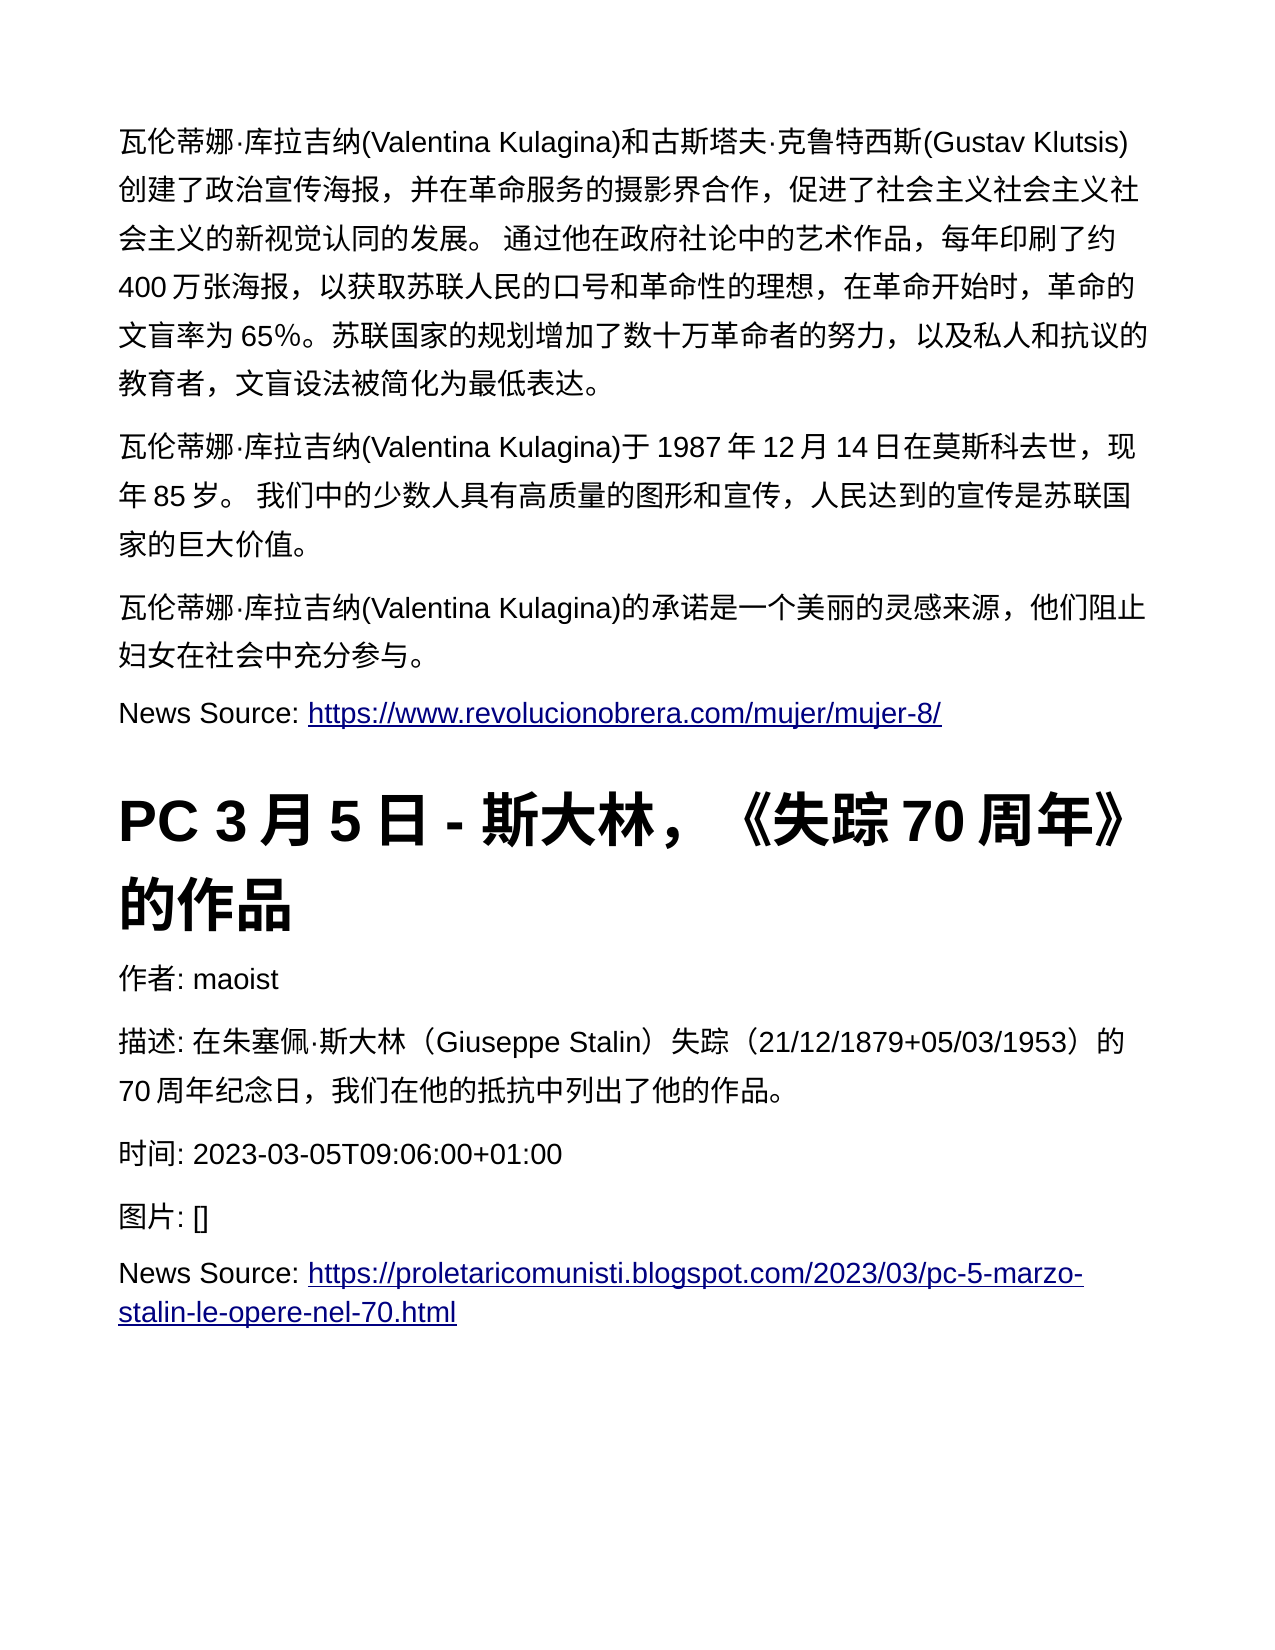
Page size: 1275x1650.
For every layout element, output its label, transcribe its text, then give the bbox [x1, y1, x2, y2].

subtitle PC 3月5日 - 斯大林，《失踪70周年》的作品 [118, 774, 1157, 943]
text 瓦伦蒂娜·库拉吉纳(Valentina Kulagina)和古斯塔夫·克鲁特西斯(Gustav Klutsis)创建了政治宣传海报，并在革命服务的摄影界合作，促进了社会主义社会主义社会主义的新视觉认同的发展。 通过他在政府社论中的艺术作品，每年印刷了约400万张海报，以获取苏联人民的口号和革命性的理想，在革命开始时，革命的文盲率为65％。苏联国家的规划增加了数十万革命者的努力，以及私人和抗议的教育者，文盲设法被简化为最低表达。 [118, 118, 1157, 403]
text News Source: https://www.revolucionobrera.com/mujer/mujer-8/ [118, 696, 1157, 729]
text 瓦伦蒂娜·库拉吉纳(Valentina Kulagina)的承诺是一个美丽的灵感来源，他们阻止妇女在社会中充分参与。 [118, 584, 1157, 675]
text 图片: [] [118, 1193, 1157, 1236]
text 作者: maoist [118, 955, 1157, 998]
text 时间: 2023-03-05T09:06:00+01:00 [118, 1130, 1157, 1172]
text News Source: https://proletaricomunisti.blogspot.com/2023/03/pc-5-marzo-stalin-le-opere-nel-70.html [118, 1256, 1157, 1328]
text 描述: 在朱塞佩·斯大林（Giuseppe Stalin）失踪（21/12/1879+05/03/1953）的70周年纪念日，我们在他的抵抗中列出了他的作品。 [118, 1018, 1157, 1109]
text 瓦伦蒂娜·库拉吉纳(Valentina Kulagina)于1987年12月14日在莫斯科去世，现年85岁。 我们中的少数人具有高质量的图形和宣传，人民达到的宣传是苏联国家的巨大价值。 [118, 424, 1157, 563]
